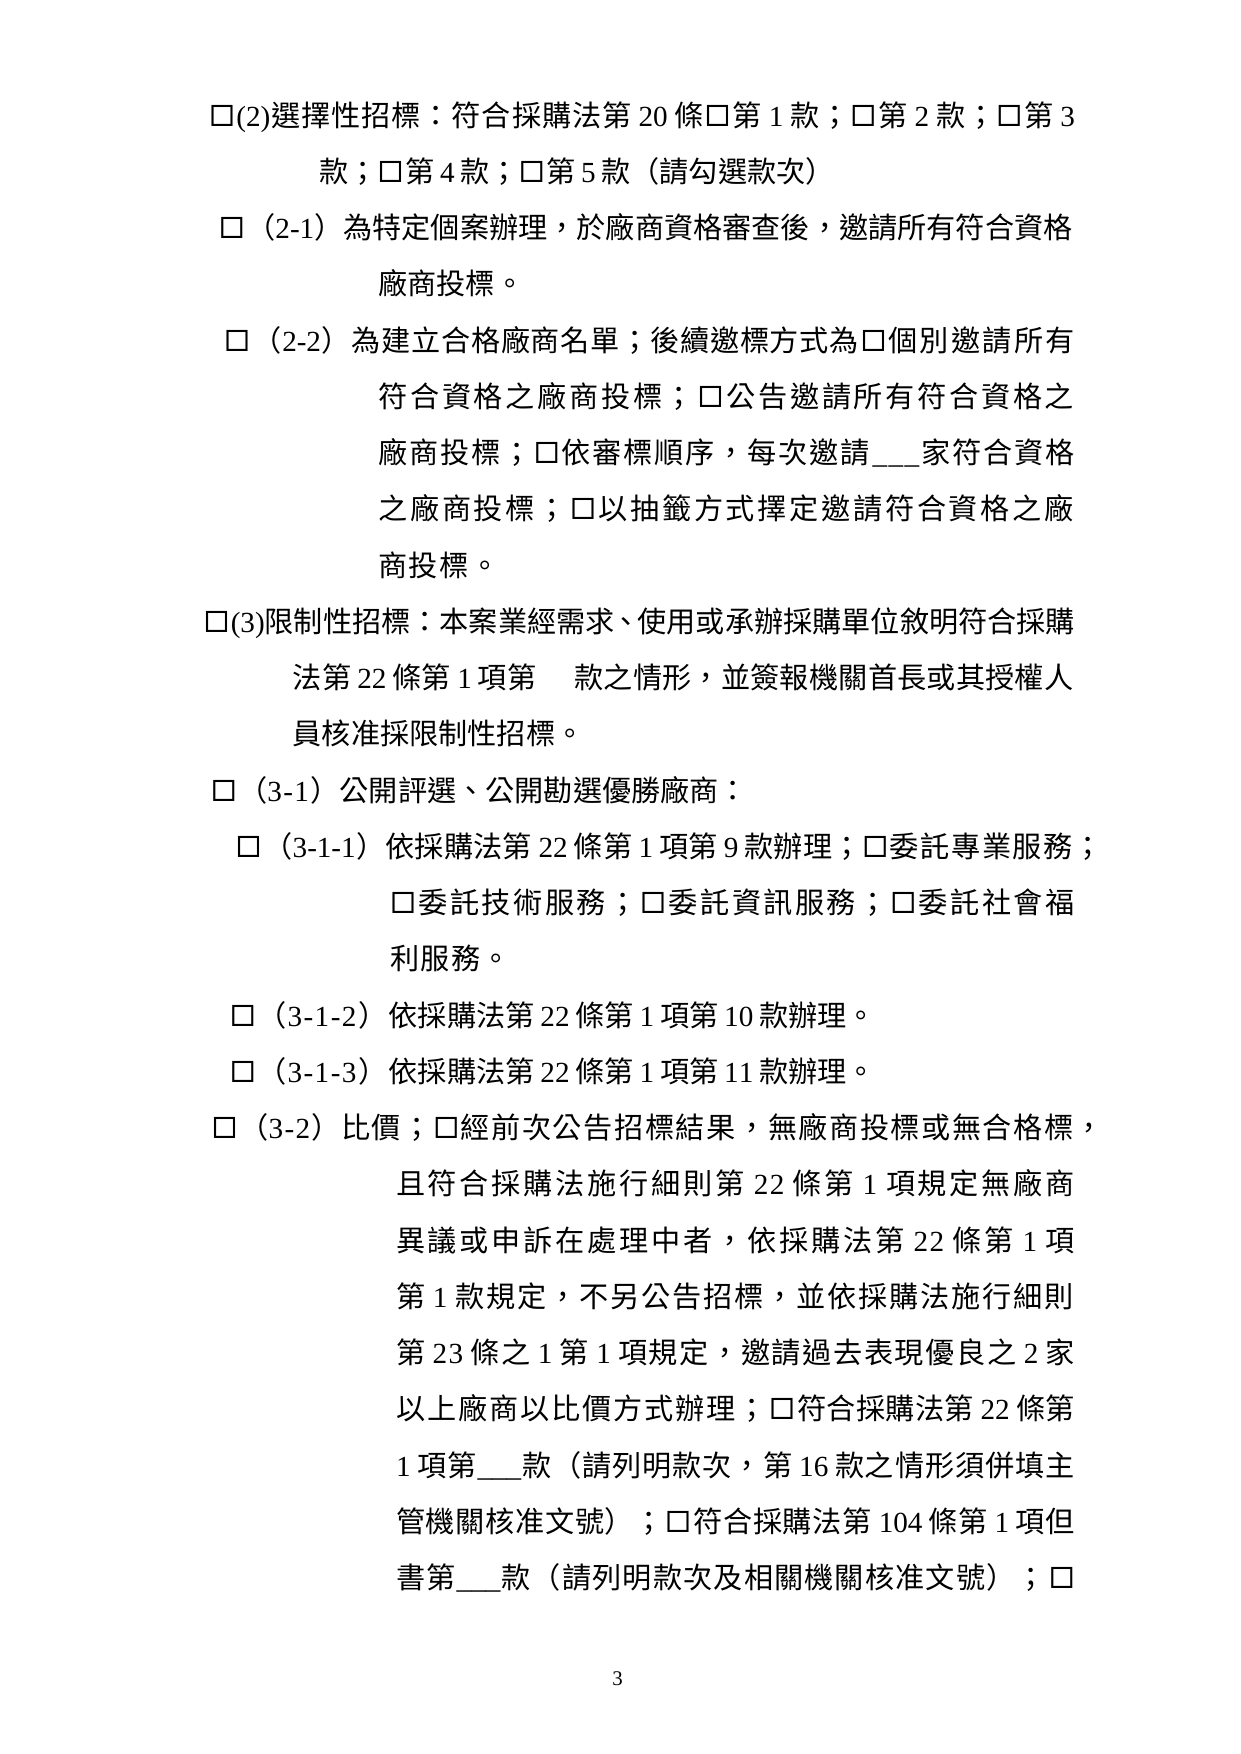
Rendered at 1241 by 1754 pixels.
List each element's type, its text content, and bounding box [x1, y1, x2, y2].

text （3-1-2）依採購法第22條第1項第10款辦理。 [159, 985, 1075, 1041]
text （3-2）比價；經前次公告招標結果，無廠商投標或無合格標，且符合採購法施行細則第22條第1項規定無廠商異議或申訴在處理中者，依採購法第22條第1項第1款規定，不另公告招標，並依採購法施行細則第23條之1第1項規定，邀請過去表現優良之2家以上廠商以比價方式辦理；符合採購法第22條第1項第___款（請列明款次，第16款之情形須併填主管機關核准文號）；符合採購法第104條第1項但書第___款（請列明款次及相關機關核准文號）；符合採購法第105條第1項第___款(請列明款次及相關機關核准文號)；符合中央機關未達公告金額採購招標辦法第___條第___項第___款規定；符合地方政府依採購法第23條所定未達公告金額採購招標辦法第___條第___項第___款規定。 [159, 1098, 1075, 1604]
text （3-1-3）依採購法第22條第1項第11款辦理。 [159, 1041, 1075, 1098]
text (2)選擇性招標：符合採購法第20條第1款；第2款；第3款；第4款；第5款（請勾選款次） [159, 85, 1075, 198]
text （2-1）為特定個案辦理，於廠商資格審查後，邀請所有符合資格廠商投標。 [159, 198, 1075, 310]
text （2-2）為建立合格廠商名單；後續邀標方式為個別邀請所有符合資格之廠商投標；公告邀請所有符合資格之廠商投標；依審標順序，每次邀請___家符合資格之廠商投標；以抽籤方式擇定邀請符合資格之廠商投標。 [159, 310, 1075, 591]
text （3-1-1）依採購法第22條第1項第9款辦理；委託專業服務；委託技術服務；委託資訊服務；委託社會福利服務。 [159, 816, 1075, 985]
text (3)限制性招標：本案業經需求、使用或承辦採購單位敘明符合採購法第22條第1項第 款之情形，並簽報機關首長或其授權人員核准採限制性招標。 [159, 591, 1075, 760]
text （3-1）公開評選、公開勘選優勝廠商： [159, 760, 1075, 816]
